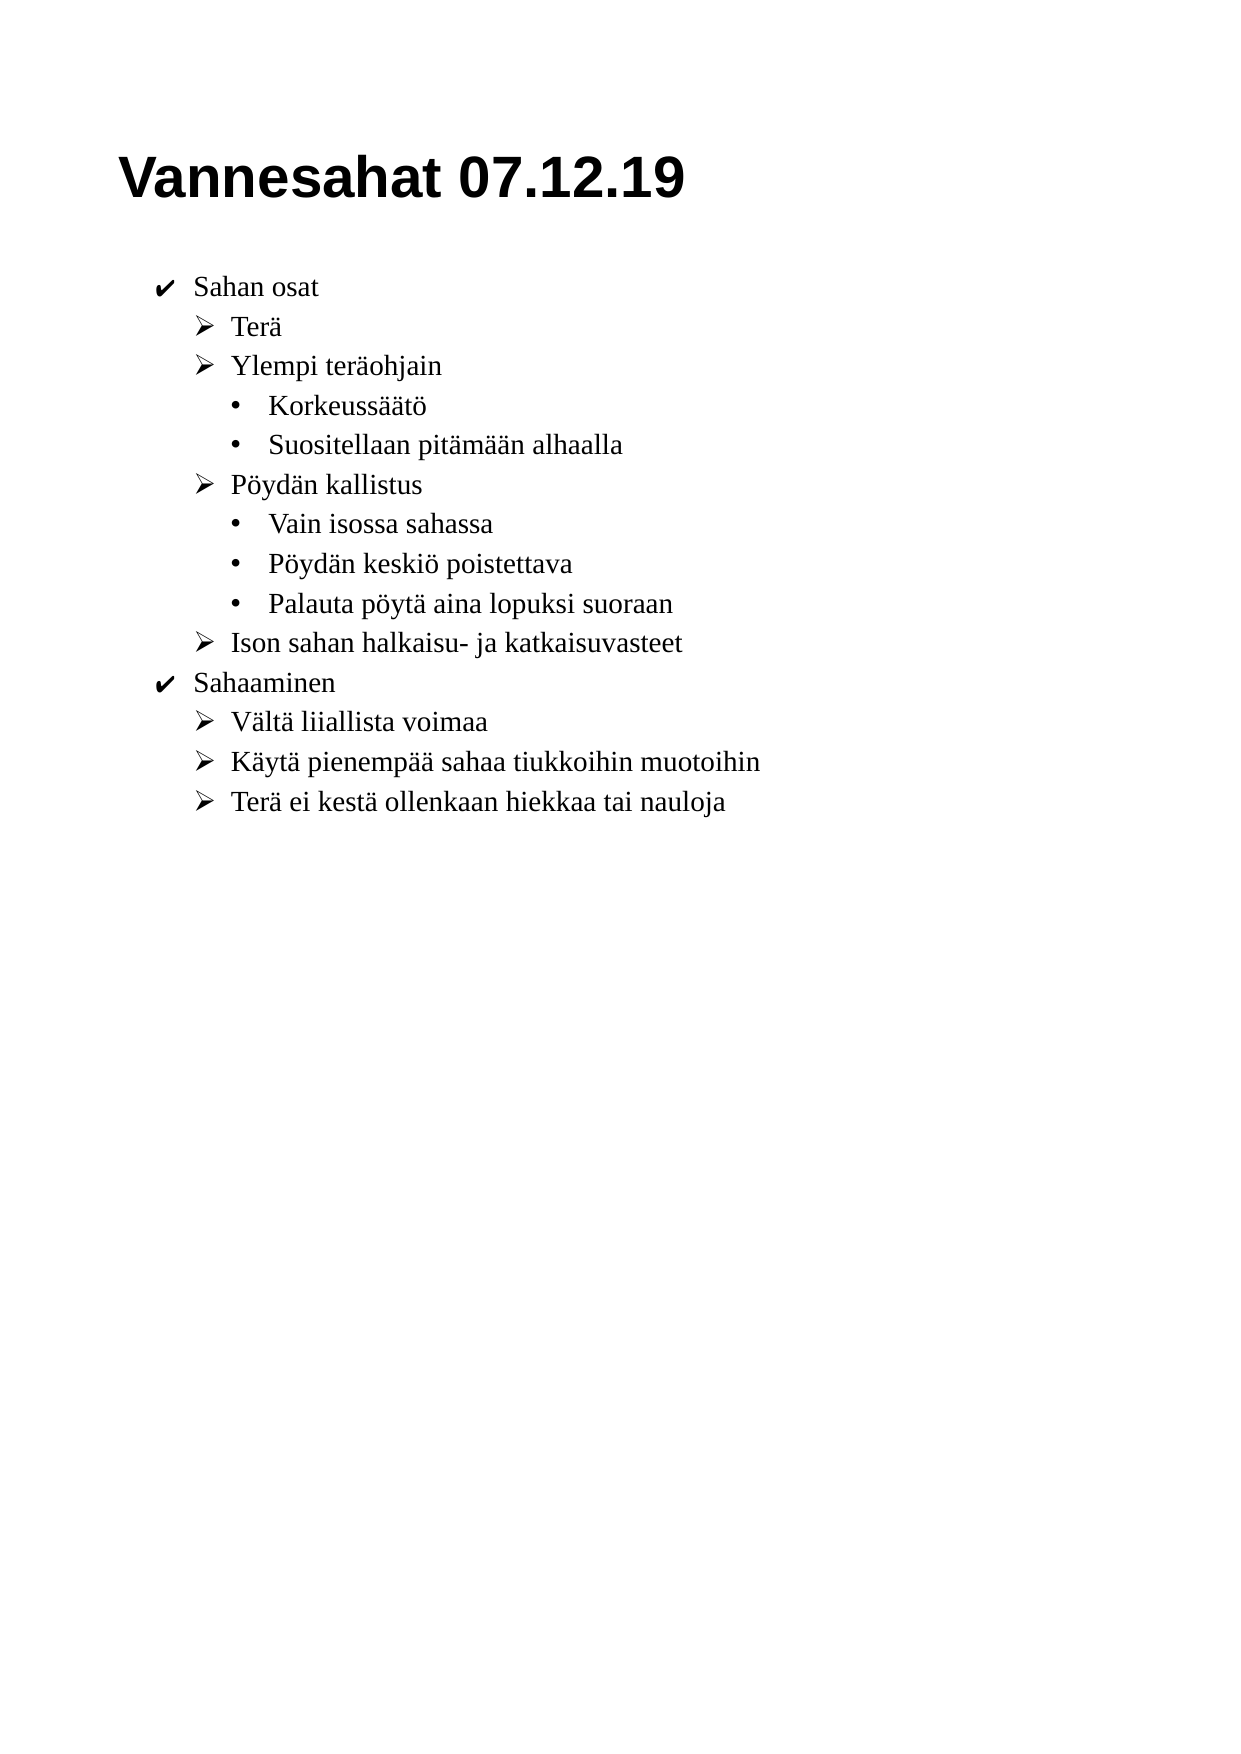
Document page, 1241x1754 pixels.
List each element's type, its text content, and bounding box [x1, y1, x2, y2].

list Korkeussäätö [231, 388, 1122, 421]
list Suositellaan pitämään alhaalla [231, 427, 1122, 461]
list Terä [193, 309, 1122, 342]
list Palauta pöytä aina lopuksi suoraan [231, 586, 1122, 619]
list Käytä pienempää sahaa tiukkoihin muotoihin [193, 744, 1122, 778]
list Terä ei kestä ollenkaan hiekkaa tai nauloja [193, 784, 1122, 817]
list Pöydän kallistus [193, 467, 1122, 501]
list Ylempi teräohjain [193, 348, 1122, 382]
list Pöydän keskiö poistettava [231, 546, 1122, 580]
list Ison sahan halkaisu- ja katkaisuvasteet [193, 625, 1122, 659]
list Sahaaminen [156, 665, 1122, 698]
list Vain isossa sahassa [231, 507, 1122, 540]
subtitle Vannesahat 07.12.19 [118, 143, 1122, 210]
list Sahan osat [156, 269, 1122, 303]
list Vältä liiallista voimaa [193, 704, 1122, 738]
